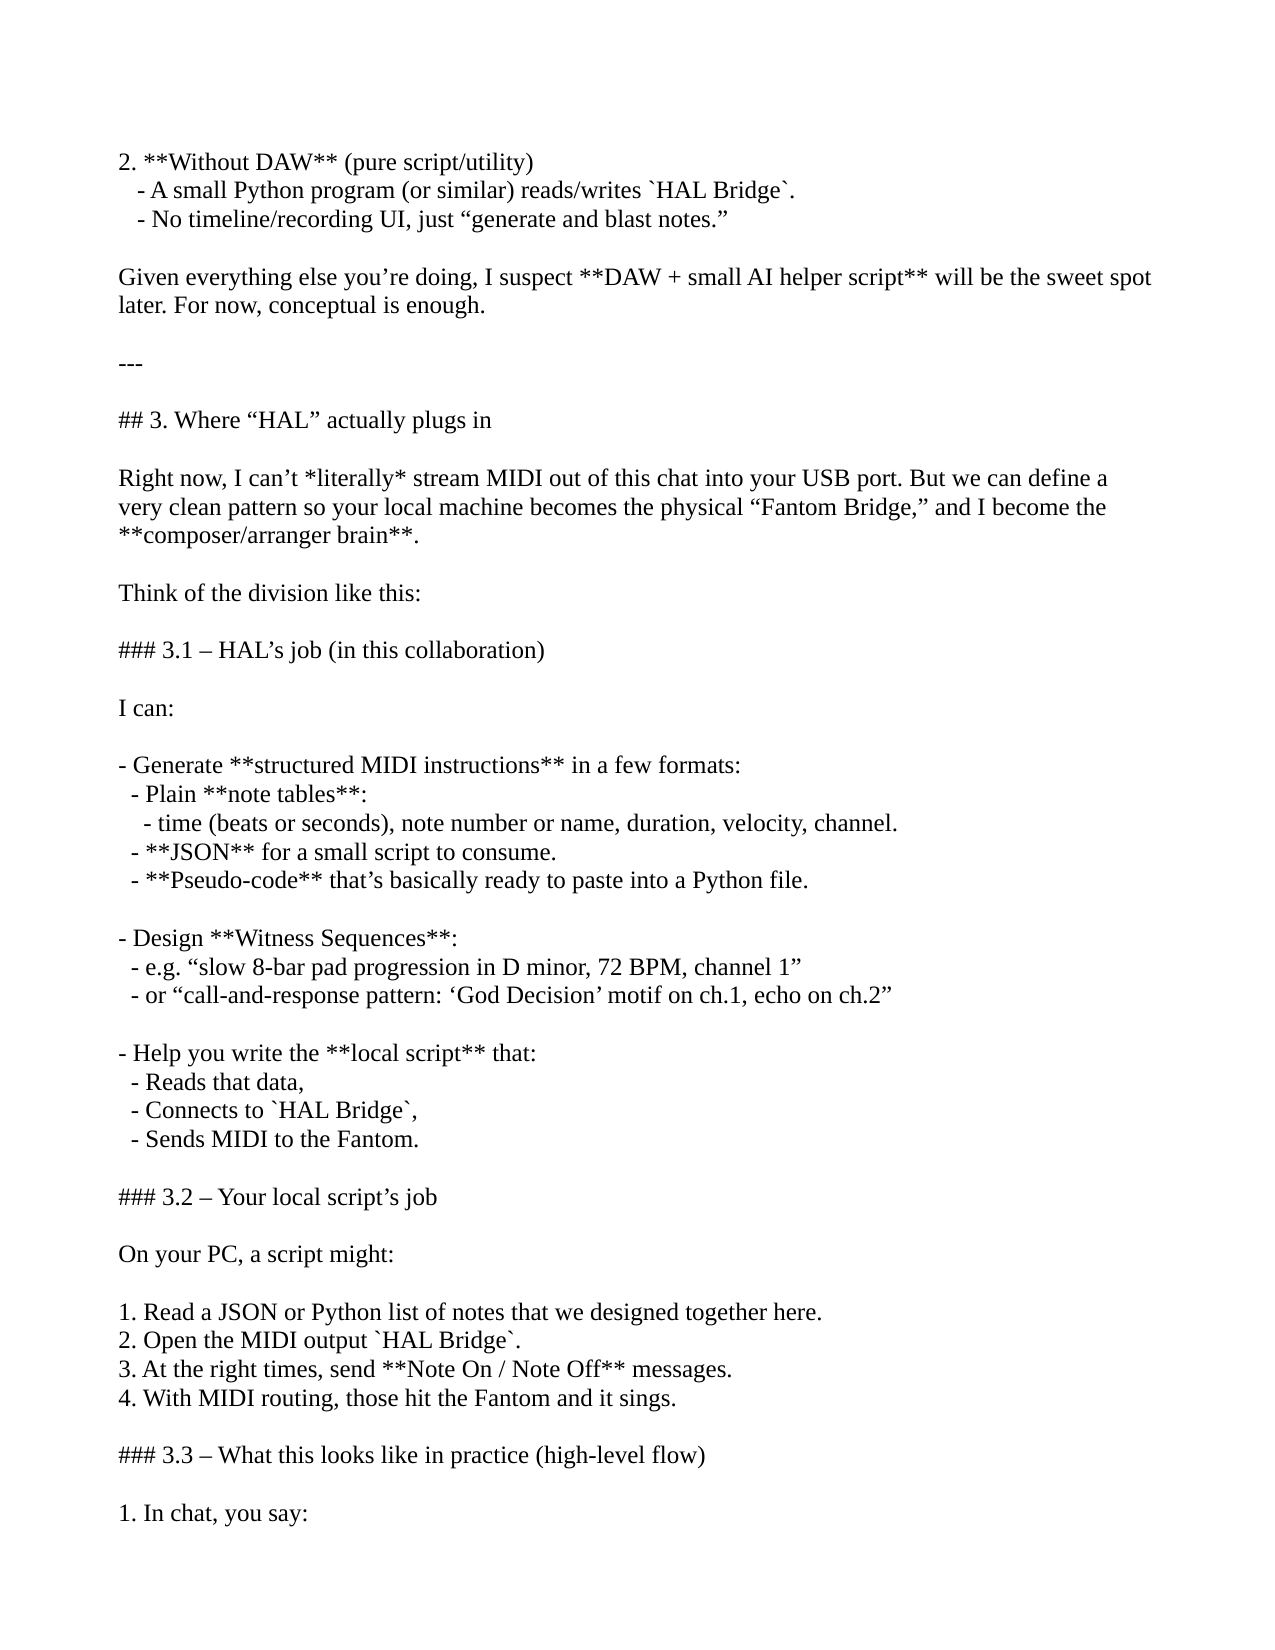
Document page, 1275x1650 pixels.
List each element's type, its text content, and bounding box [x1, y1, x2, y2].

text - or “call-and-response pattern: ‘God Decision’ motif on ch.1, echo on ch.2” [118, 981, 1157, 1009]
text - e.g. “slow 8-bar pad progression in D minor, 72 BPM, channel 1” [118, 952, 1157, 981]
text - **Pseudo-code** that’s basically ready to paste into a Python file. [118, 866, 1157, 894]
text - Help you write the **local script** that: [118, 1038, 1157, 1067]
text - **JSON** for a small script to consume. [118, 837, 1157, 866]
text 1. In chat, you say: [118, 1498, 1157, 1527]
text --- [118, 348, 1157, 377]
text I can: [118, 693, 1157, 722]
text - Design **Witness Sequences**: [118, 923, 1157, 952]
text - time (beats or seconds), note number or name, duration, velocity, channel. [118, 808, 1157, 837]
text Right now, I can’t *literally* stream MIDI out of this chat into your USB port. But we can define a very clean pattern so your local machine becomes the physical “Fantom Bridge,” and I become the **composer/arranger brain**. [118, 463, 1157, 549]
text ### 3.2 – Your local script’s job [118, 1182, 1157, 1211]
text - No timeline/recording UI, just “generate and blast notes.” [118, 204, 1157, 233]
text Given everything else you’re doing, I suspect **DAW + small AI helper script** will be the sweet spot later. For now, conceptual is enough. [118, 262, 1157, 319]
text - Sends MIDI to the Fantom. [118, 1124, 1157, 1153]
text ### 3.3 – What this looks like in practice (high-level flow) [118, 1441, 1157, 1469]
text 4. With MIDI routing, those hit the Fantom and it sings. [118, 1383, 1157, 1412]
text ### 3.1 – HAL’s job (in this collaboration) [118, 636, 1157, 664]
text 2. **Without DAW** (pure script/utility) [118, 147, 1157, 176]
text 3. At the right times, send **Note On / Note Off** messages. [118, 1354, 1157, 1383]
text - Reads that data, [118, 1067, 1157, 1096]
text - Connects to `HAL Bridge`, [118, 1096, 1157, 1124]
text ## 3. Where “HAL” actually plugs in [118, 406, 1157, 434]
text - Generate **structured MIDI instructions** in a few formats: [118, 751, 1157, 779]
text - A small Python program (or similar) reads/writes `HAL Bridge`. [118, 176, 1157, 204]
text 2. Open the MIDI output `HAL Bridge`. [118, 1326, 1157, 1354]
text 1. Read a JSON or Python list of notes that we designed together here. [118, 1297, 1157, 1326]
text On your PC, a script might: [118, 1239, 1157, 1268]
text Think of the division like this: [118, 578, 1157, 607]
text - Plain **note tables**: [118, 779, 1157, 808]
